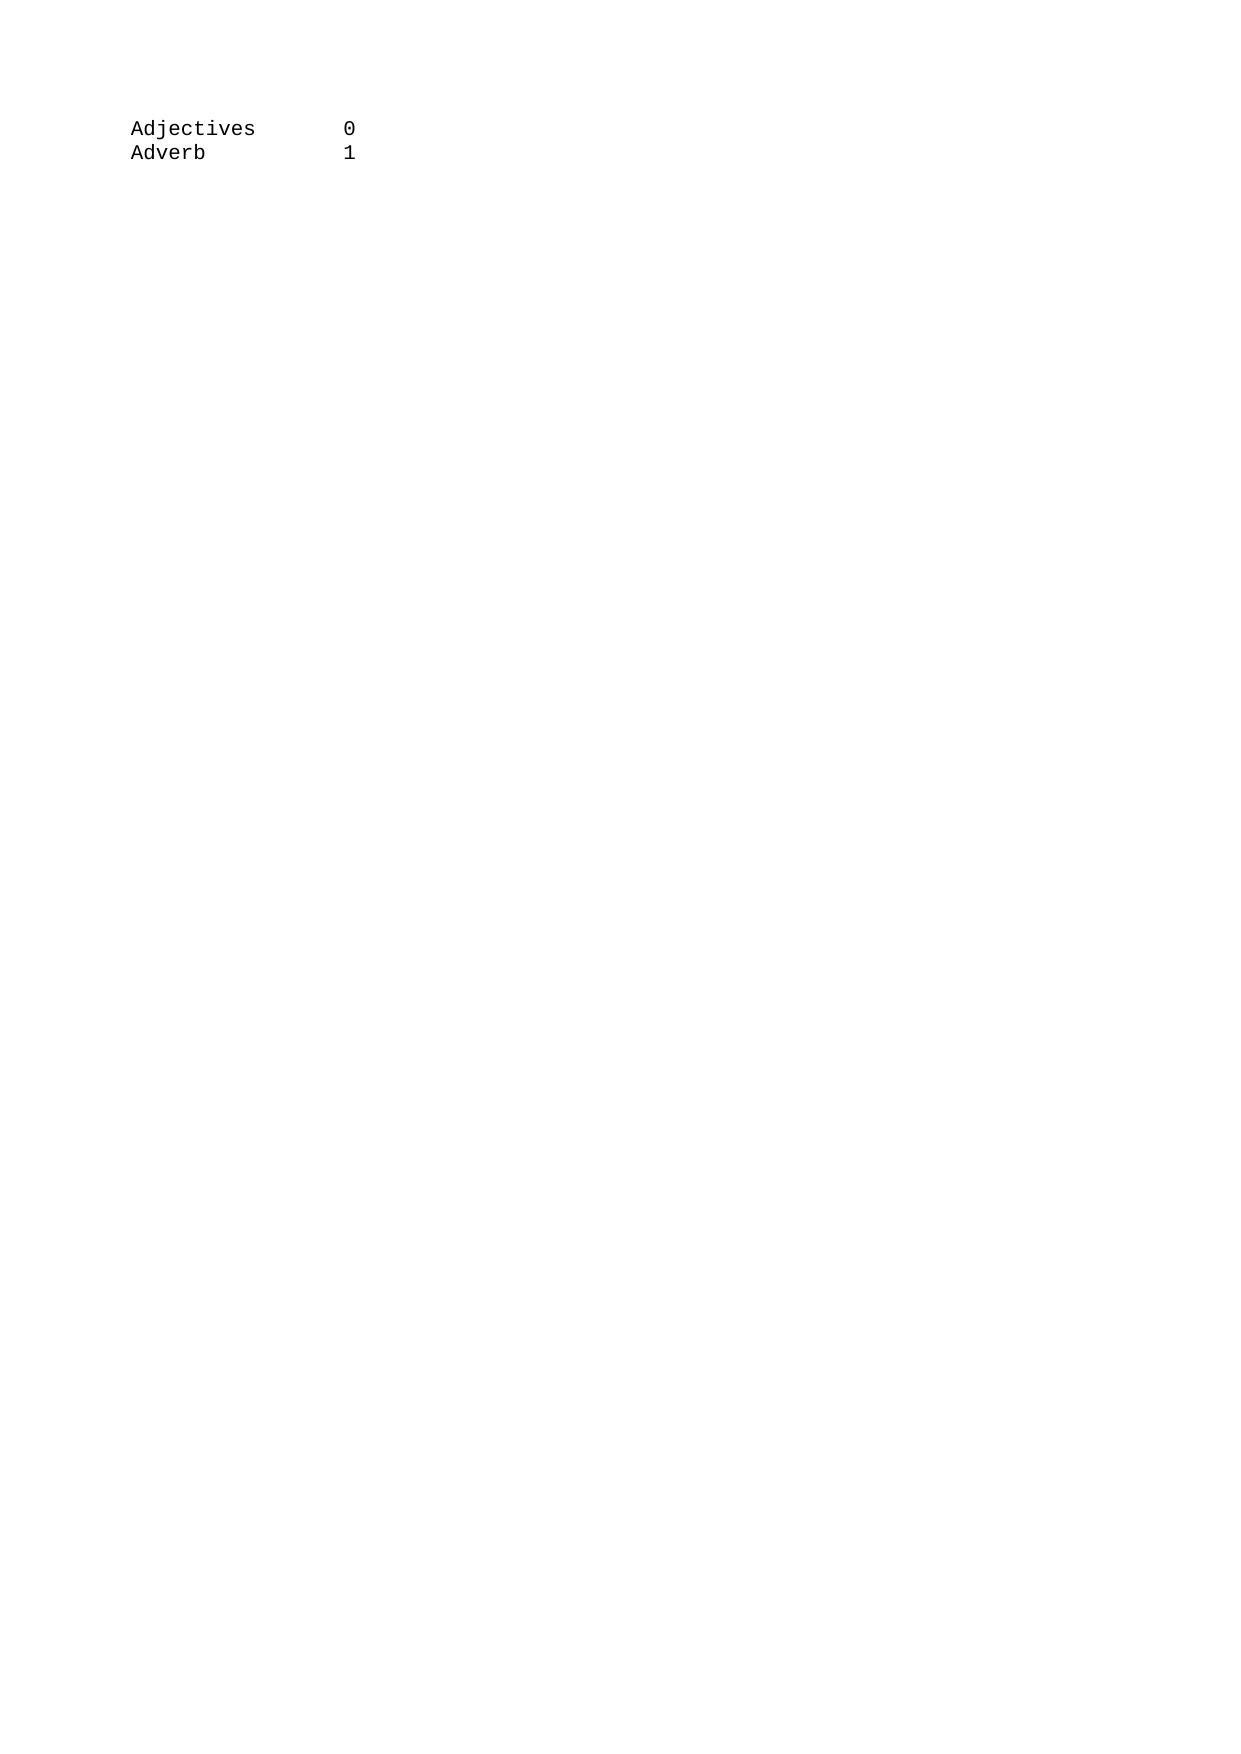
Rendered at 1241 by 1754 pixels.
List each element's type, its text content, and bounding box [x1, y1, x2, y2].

text Adjectives 0 [118, 118, 1122, 142]
text Adverb 1 [118, 142, 1122, 165]
